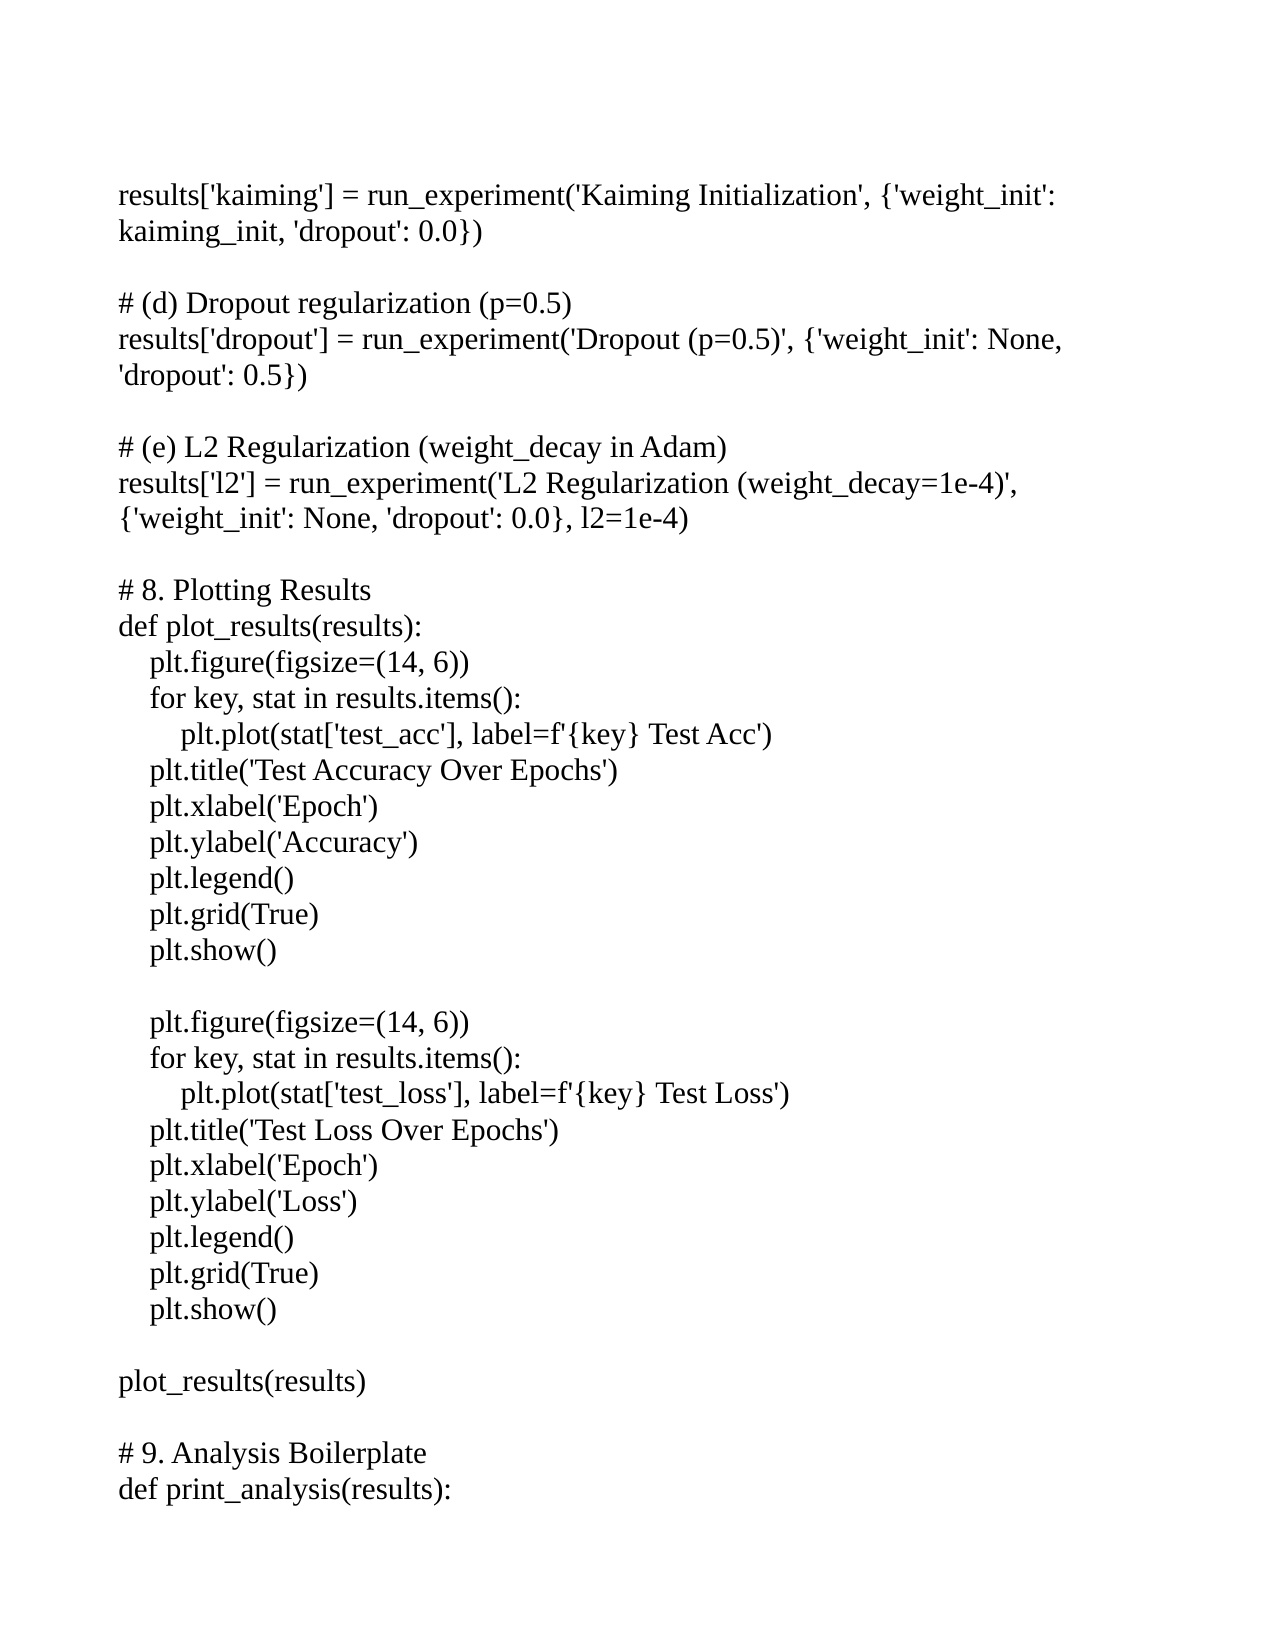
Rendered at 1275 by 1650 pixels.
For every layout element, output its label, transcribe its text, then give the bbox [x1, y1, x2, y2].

text # 9. Analysis Boilerplate [118, 1434, 1157, 1470]
text plt.show() [118, 931, 1157, 967]
text plt.grid(True) [118, 895, 1157, 931]
text # 8. Plotting Results [118, 572, 1157, 608]
text plt.title('Test Loss Over Epochs') [118, 1111, 1157, 1147]
text plt.ylabel('Accuracy') [118, 823, 1157, 859]
text def plot_results(results): [118, 608, 1157, 643]
text results['kaiming'] = run_experiment('Kaiming Initialization', {'weight_init': kaiming_init, 'dropout': 0.0}) [118, 176, 1157, 248]
text plt.figure(figsize=(14, 6)) [118, 643, 1157, 679]
text plt.plot(stat['test_acc'], label=f'{key} Test Acc') [118, 715, 1157, 751]
text plt.xlabel('Epoch') [118, 1147, 1157, 1183]
text plt.show() [118, 1290, 1157, 1326]
text plt.plot(stat['test_loss'], label=f'{key} Test Loss') [118, 1075, 1157, 1111]
text for key, stat in results.items(): [118, 679, 1157, 715]
text # (d) Dropout regularization (p=0.5) [118, 284, 1157, 320]
text # (e) L2 Regularization (weight_decay in Adam) [118, 428, 1157, 464]
text results['dropout'] = run_experiment('Dropout (p=0.5)', {'weight_init': None, 'dropout': 0.5}) [118, 320, 1157, 392]
text for key, stat in results.items(): [118, 1039, 1157, 1075]
text plt.grid(True) [118, 1254, 1157, 1290]
text plt.figure(figsize=(14, 6)) [118, 1003, 1157, 1039]
text plt.title('Test Accuracy Over Epochs') [118, 751, 1157, 787]
text results['l2'] = run_experiment('L2 Regularization (weight_decay=1e-4)', {'weight_init': None, 'dropout': 0.0}, l2=1e-4) [118, 464, 1157, 536]
text def print_analysis(results): [118, 1470, 1157, 1506]
text plt.xlabel('Epoch') [118, 787, 1157, 823]
text plt.ylabel('Loss') [118, 1183, 1157, 1218]
text plt.legend() [118, 859, 1157, 895]
text plot_results(results) [118, 1362, 1157, 1398]
text plt.legend() [118, 1218, 1157, 1254]
